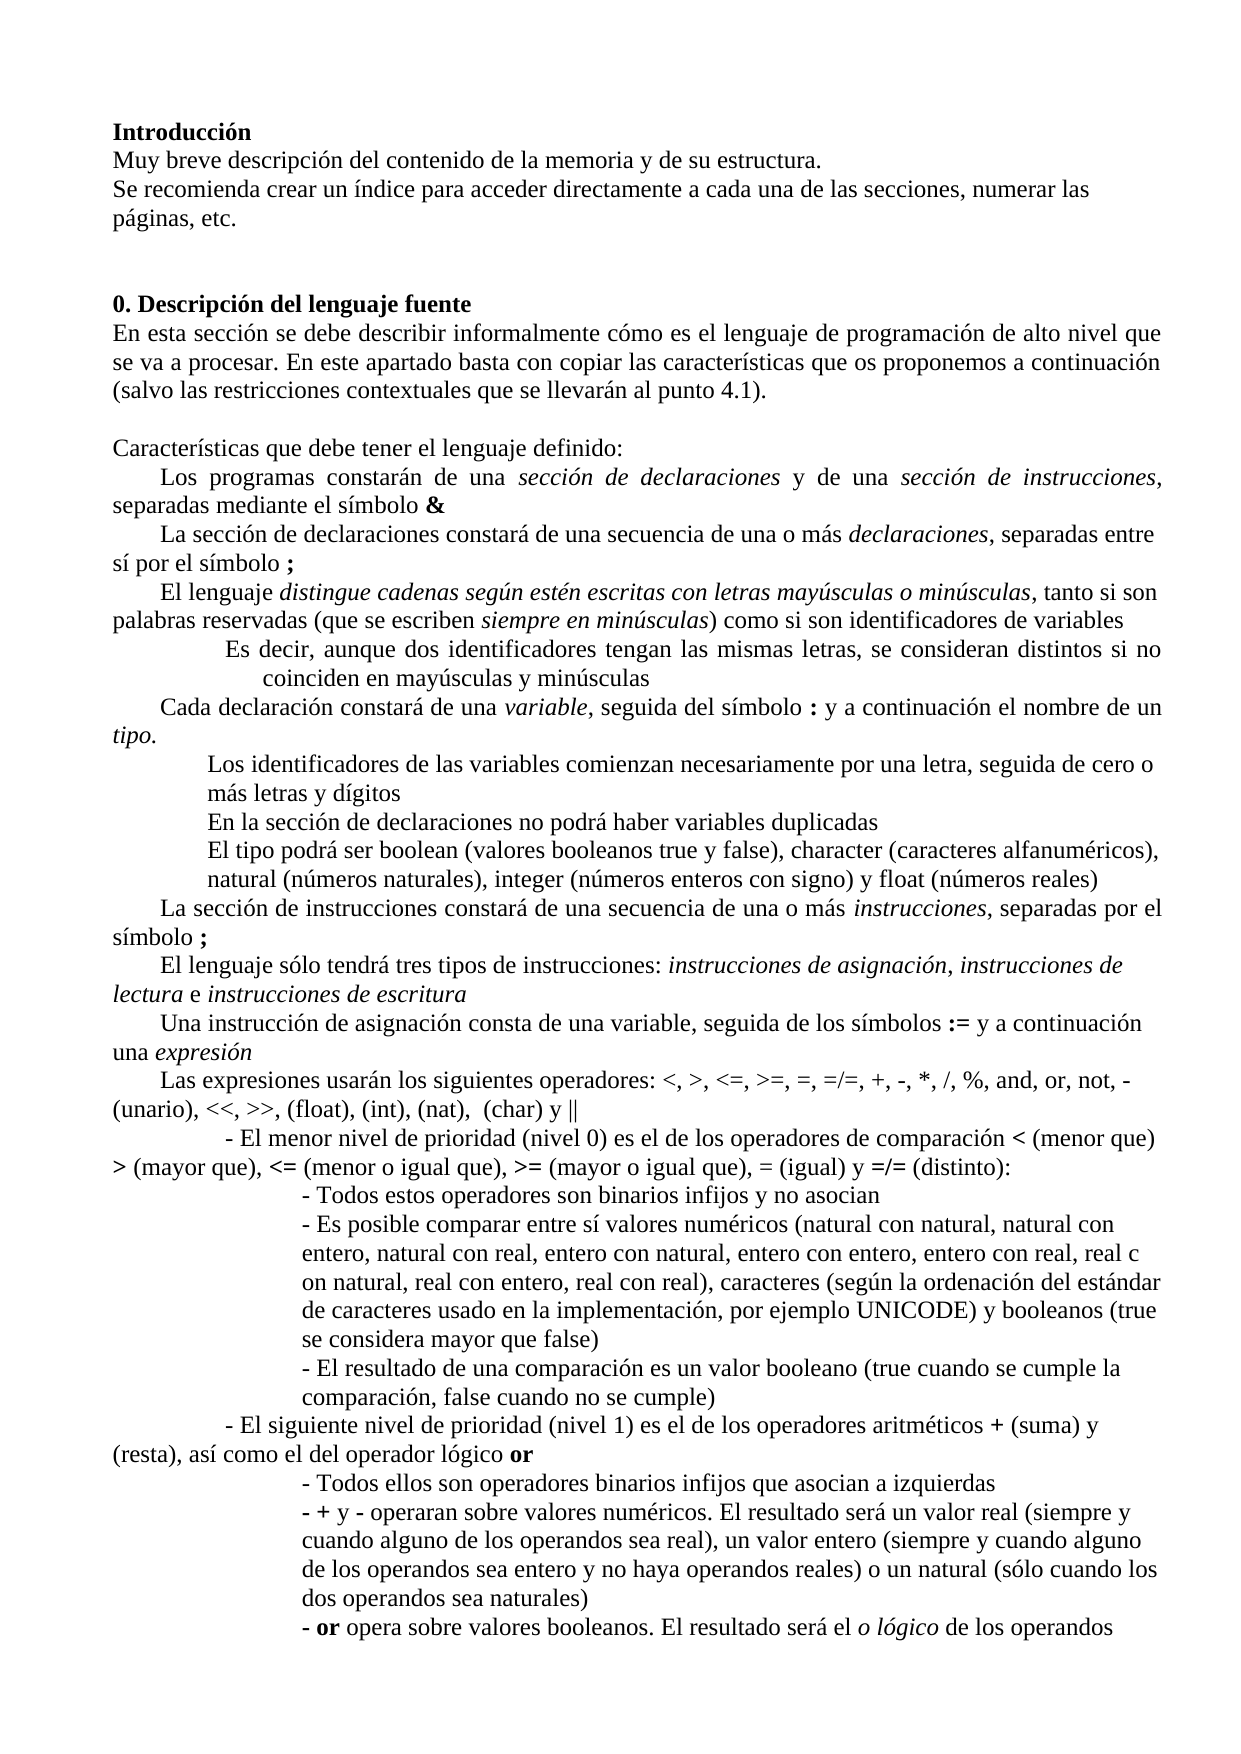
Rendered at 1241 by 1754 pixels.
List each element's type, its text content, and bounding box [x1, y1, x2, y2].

text La sección de declaraciones constará de una secuencia de una o más declaraciones, separadas entre sí por el símbolo ; [112, 519, 1162, 577]
text Las expresiones usarán los siguientes operadores: <, >, <=, >=, =, =/=, +, -, *, /, %, and, or, not, - (unario), <<, >>, (float), (int), (nat), (char) y || [112, 1066, 1162, 1123]
text - Todos ellos son operadores binarios infijos que asocian a izquierdas [112, 1468, 1162, 1497]
text Los identificadores de las variables comienzan necesariamente por una letra, seguida de cero o más letras y dígitos [112, 749, 1162, 807]
text 0. Descripción del lenguaje fuente [112, 289, 1162, 318]
text El lenguaje sólo tendrá tres tipos de instrucciones: instrucciones de asignación, instrucciones de lectura e instrucciones de escritura [112, 951, 1162, 1008]
text - + y - operaran sobre valores numéricos. El resultado será un valor real (siempre y cuando alguno de los operandos sea real), un valor entero (siempre y cuando alguno de los operandos sea entero y no haya operandos reales) o un natural (sólo cuando los dos operandos sea naturales) [112, 1497, 1162, 1612]
text - El menor nivel de prioridad (nivel 0) es el de los operadores de comparación < (menor que) [225, 1123, 1162, 1152]
text Es decir, aunque dos identificadores tengan las mismas letras, se consideran distintos si no coinciden en mayúsculas y minúsculas [225, 634, 1162, 692]
text En la sección de declaraciones no podrá haber variables duplicadas [112, 807, 1162, 836]
text - El resultado de una comparación es un valor booleano (true cuando se cumple la comparación, false cuando no se cumple) [112, 1353, 1162, 1411]
text - Es posible comparar entre sí valores numéricos (natural con natural, natural con entero, natural con real, entero con natural, entero con entero, entero con real, real c on natural, real con entero, real con real), caracteres (según la ordenación del estándar de caracteres usado en la implementación, por ejemplo UNICODE) y booleanos (true se considera mayor que false) [112, 1209, 1162, 1353]
text Una instrucción de asignación consta de una variable, seguida de los símbolos := y a continuación una expresión [112, 1008, 1162, 1066]
text - Todos estos operadores son binarios infijos y no asocian [112, 1181, 1162, 1209]
text En esta sección se debe describir informalmente cómo es el lenguaje de programación de alto nivel que se va a procesar. En este apartado basta con copiar las características que os proponemos a continuación (salvo las restricciones contextuales que se llevarán al punto 4.1). [112, 318, 1162, 404]
text Muy breve descripción del contenido de la memoria y de su estructura. [112, 146, 1162, 174]
text (resta), así como el del operador lógico or [112, 1439, 1162, 1468]
text - or opera sobre valores booleanos. El resultado será el o lógico de los operandos [112, 1612, 1162, 1641]
text Introducción [112, 117, 1162, 146]
text Se recomienda crear un índice para acceder directamente a cada una de las secciones, numerar las páginas, etc. [112, 174, 1162, 232]
text Los programas constarán de una sección de declaraciones y de una sección de instrucciones, separadas mediante el símbolo & [112, 462, 1162, 519]
text El lenguaje distingue cadenas según estén escritas con letras mayúsculas o minúsculas, tanto si son palabras reservadas (que se escriben siempre en minúsculas) como si son identificadores de variables [112, 577, 1162, 634]
text > (mayor que), <= (menor o igual que), >= (mayor o igual que), = (igual) y =/= (distinto): [112, 1152, 1162, 1181]
text La sección de instrucciones constará de una secuencia de una o más instrucciones, separadas por el símbolo ; [112, 893, 1162, 951]
text Cada declaración constará de una variable, seguida del símbolo : y a continuación el nombre de un tipo. [112, 692, 1162, 749]
text Características que debe tener el lenguaje definido: [112, 433, 1162, 462]
text El tipo podrá ser boolean (valores booleanos true y false), character (caracteres alfanuméricos), natural (números naturales), integer (números enteros con signo) y float (números reales) [112, 836, 1162, 893]
text - El siguiente nivel de prioridad (nivel 1) es el de los operadores aritméticos + (suma) y [225, 1411, 1162, 1439]
